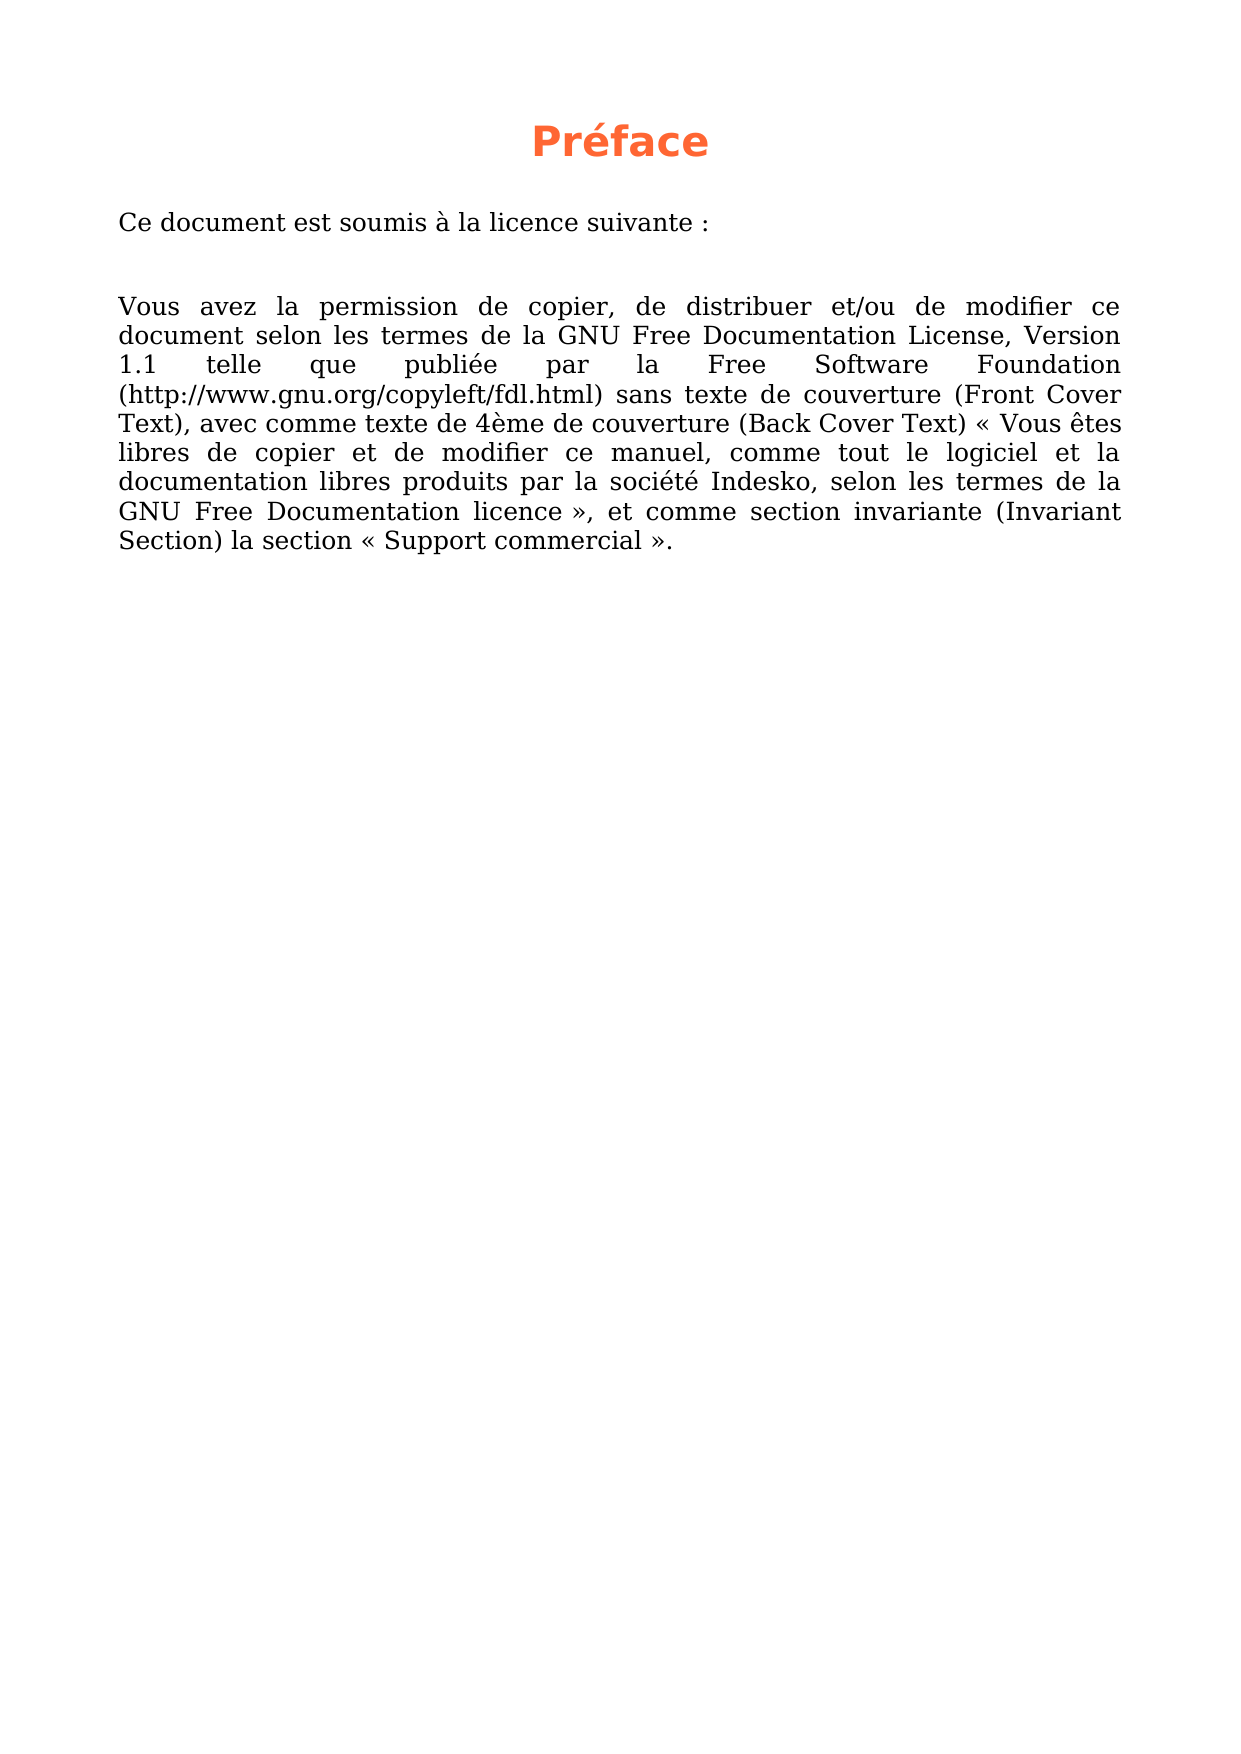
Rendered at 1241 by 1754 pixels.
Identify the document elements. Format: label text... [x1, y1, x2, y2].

text Ce document est soumis à la licence suivante : [118, 208, 1122, 238]
text Vous avez la permission de copier, de distribuer et/ou de modifier ce document selon les termes de la GNU Free Documentation License, Version 1.1 telle que publiée par la Free Software Foundation (http://www.gnu.org/copyleft/fdl.html) sans texte de couverture (Front Cover Text), avec comme texte de 4ème de couverture (Back Cover Text) « Vous êtes libres de copier et de modifier ce manuel, comme tout le logiciel et la documentation libres produits par la société Indesko, selon les termes de la GNU Free Documentation licence », et comme section invariante (Invariant Section) la section « Support commercial ». [118, 292, 1122, 555]
title Préface [118, 118, 1122, 167]
